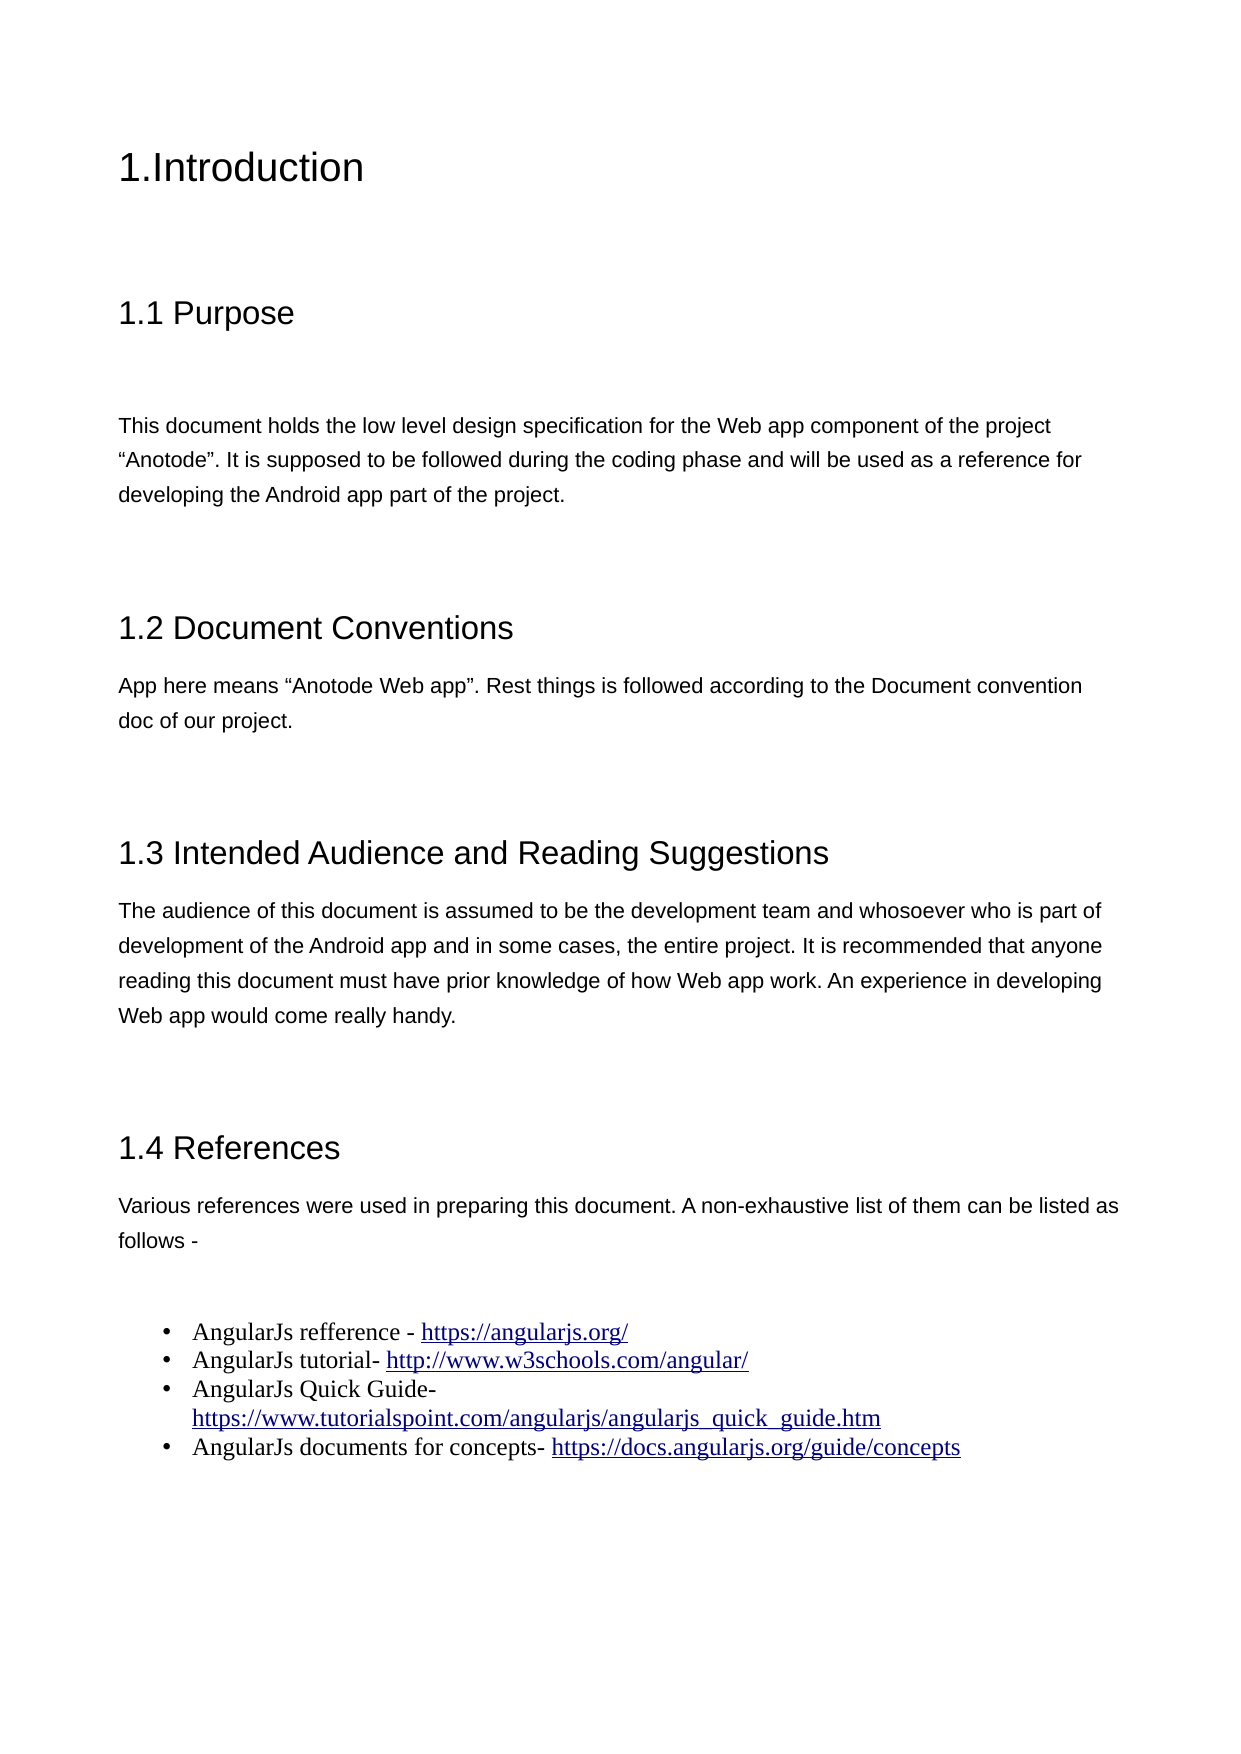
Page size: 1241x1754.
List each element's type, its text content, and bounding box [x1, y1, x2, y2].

subtitle 1.4 References [118, 1129, 1122, 1167]
text App here means “Anotode Web app”. Rest things is followed according to the Document convention doc of our project. [118, 673, 1122, 733]
text The audience of this document is assumed to be the development team and whosoever who is part of development of the Android app and in some cases, the entire project. It is recommended that anyone reading this document must have prior knowledge of how Web app work. An experience in developing Web app would come really handy. [118, 898, 1122, 1028]
subtitle 1.1 Purpose [118, 294, 1122, 332]
list AngularJs tutorial- http://www.w3schools.com/angular/ [162, 1346, 1122, 1374]
subtitle 1.2 Document Conventions [118, 608, 1122, 646]
subtitle 1.Introduction [118, 143, 1122, 190]
list AngularJs Quick Guide- https://www.tutorialspoint.com/angularjs/angularjs_quick_guide.htm [162, 1374, 1122, 1432]
list AngularJs documents for concepts- https://docs.angularjs.org/guide/concepts [162, 1432, 1122, 1461]
text This document holds the low level design specification for the Web app component of the project “Anotode”. It is supposed to be followed during the coding phase and will be used as a reference for developing the Android app part of the project. [118, 413, 1122, 507]
list AngularJs refference - https://angularjs.org/ [162, 1317, 1122, 1346]
subtitle 1.3 Intended Audience and Reading Suggestions [118, 834, 1122, 872]
text Various references were used in preparing this document. A non-exhaustive list of them can be listed as follows - [118, 1193, 1122, 1253]
